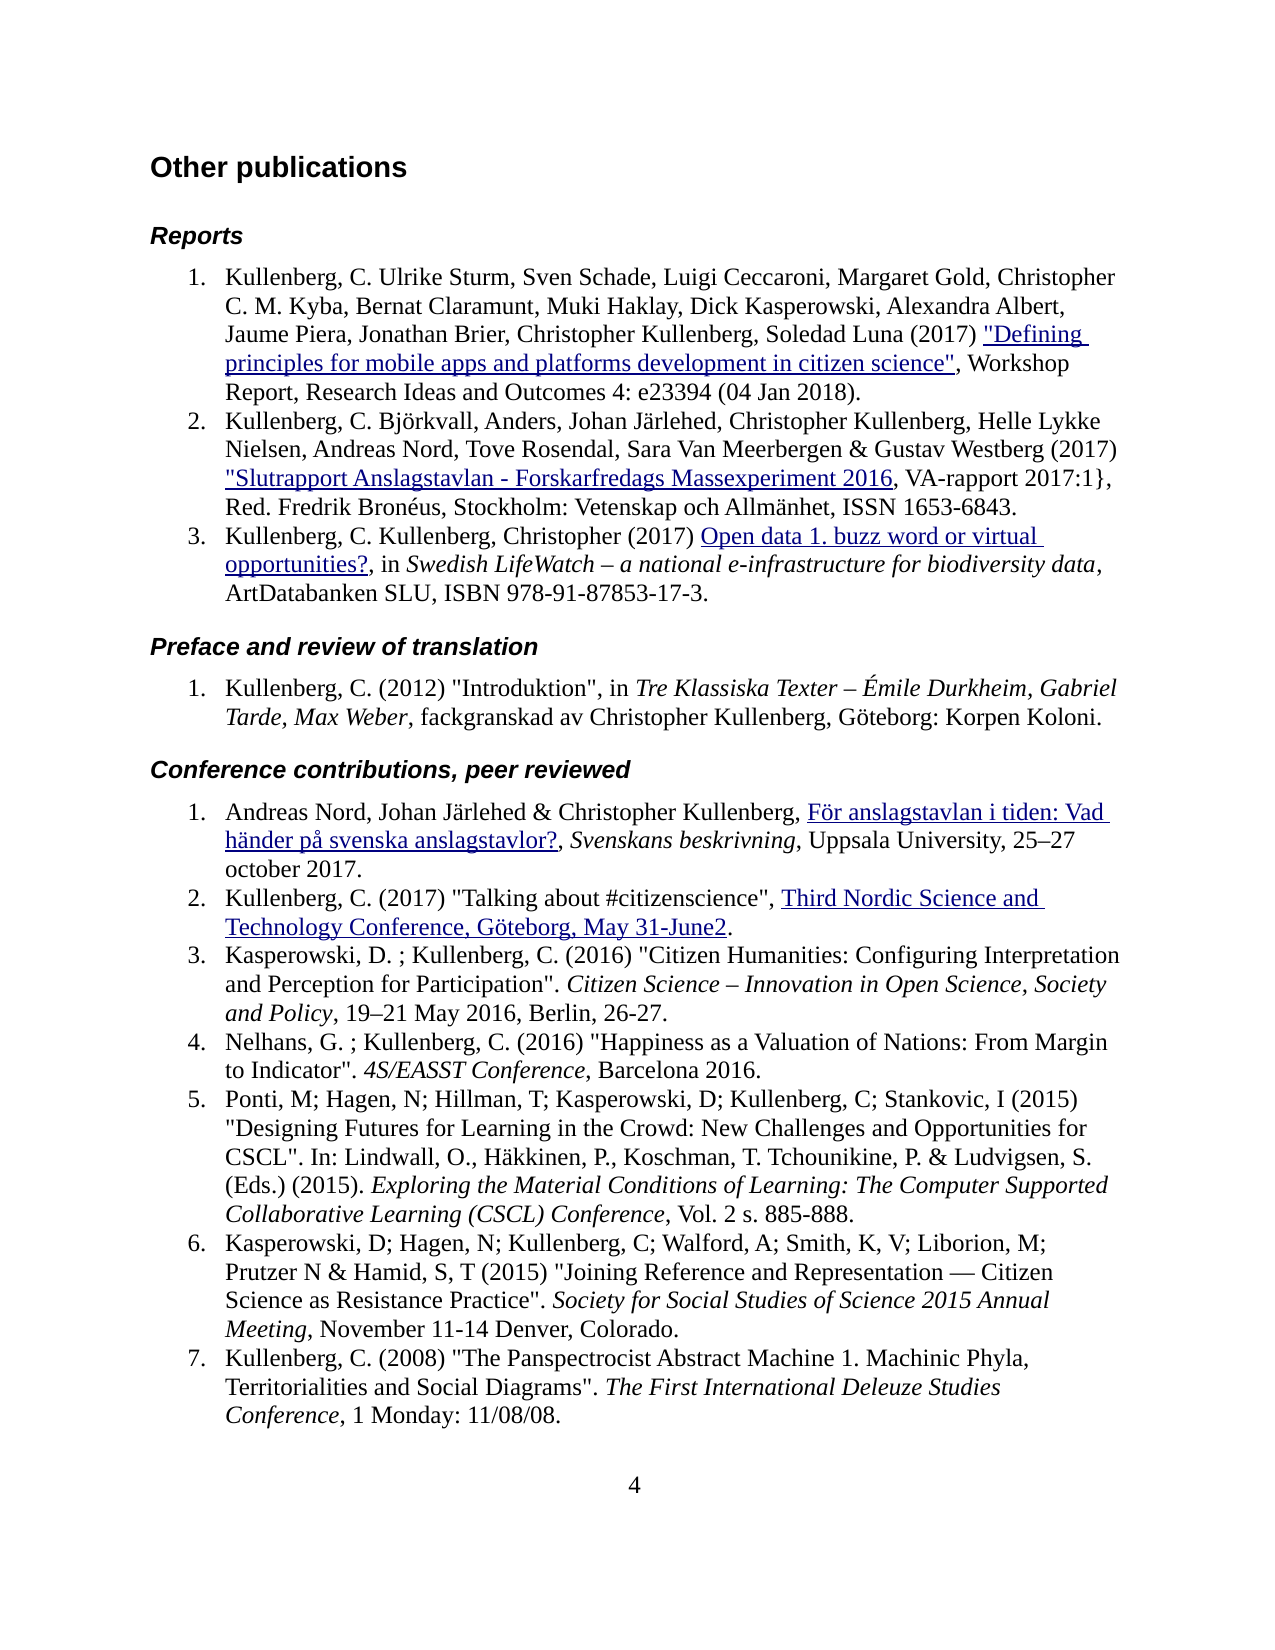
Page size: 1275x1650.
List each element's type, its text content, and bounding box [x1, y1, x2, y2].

list Nelhans, G. ; Kullenberg, C. (2016) "Happiness as a Valuation of Nations: From Margin to Indicator". 4S/EASST Conference, Barcelona 2016. [187, 1027, 1125, 1084]
list Kullenberg, C. (2017) "Talking about #citizenscience", Third Nordic Science and Technology Conference, Göteborg, May 31-June2. [187, 883, 1125, 940]
list Kasperowski, D. ; Kullenberg, C. (2016) "Citizen Humanities: Configuring Interpretation and Perception for Participation". Citizen Science – Innovation in Open Science, Society and Policy, 19–21 May 2016, Berlin, 26-27. [187, 940, 1125, 1027]
list Kullenberg, C. (2012) "Introduktion", in Tre Klassiska Texter – Émile Durkheim, Gabriel Tarde, Max Weber, fackgranskad av Christopher Kullenberg, Göteborg: Korpen Koloni. [187, 673, 1125, 731]
subtitle Preface and review of translation [150, 632, 1125, 661]
list Kullenberg, C. Björkvall, Anders, Johan Järlehed, Christopher Kullenberg, Helle Lykke Nielsen, Andreas Nord, Tove Rosendal, Sara Van Meerbergen & Gustav Westberg (2017) "Slutrapport Anslagstavlan - Forskarfredags Massexperiment 2016, VA-rapport 2017:1}, Red. Fredrik Bronéus, Stockholm: Vetenskap och Allmänhet, ISSN 1653-6843. [187, 406, 1125, 521]
list Ponti, M; Hagen, N; Hillman, T; Kasperowski, D; Kullenberg, C; Stankovic, I (2015) "Designing Futures for Learning in the Crowd: New Challenges and Opportunities for CSCL". In: Lindwall, O., Häkkinen, P., Koschman, T. Tchounikine, P. & Ludvigsen, S. (Eds.) (2015). Exploring the Material Conditions of Learning: The Computer Supported Collaborative Learning (CSCL) Conference, Vol. 2 s. 885-888. [187, 1084, 1125, 1228]
list Andreas Nord, Johan Järlehed & Christopher Kullenberg, För anslagstavlan i tiden: Vad händer på svenska anslagstavlor?, Svenskans beskrivning, Uppsala University, 25–27 october 2017. [187, 797, 1125, 883]
list Kullenberg, C. Ulrike Sturm, Sven Schade, Luigi Ceccaroni, Margaret Gold, Christopher C. M. Kyba, Bernat Claramunt, Muki Haklay, Dick Kasperowski, Alexandra Albert, Jaume Piera, Jonathan Brier, Christopher Kullenberg, Soledad Luna (2017) "Defining principles for mobile apps and platforms development in citizen science", Workshop Report, Research Ideas and Outcomes 4: e23394 (04 Jan 2018). [187, 262, 1125, 406]
list Kasperowski, D; Hagen, N; Kullenberg, C; Walford, A; Smith, K, V; Liborion, M; Prutzer N & Hamid, S, T (2015) "Joining Reference and Representation — Citizen Science as Resistance Practice". Society for Social Studies of Science 2015 Annual Meeting, November 11-14 Denver, Colorado. [187, 1228, 1125, 1343]
list Kullenberg, C. Kullenberg, Christopher (2017) Open data 1. buzz word or virtual opportunities?, in Swedish LifeWatch – a national e-infrastructure for biodiversity data, ArtDatabanken SLU, ISBN 978-91-87853-17-3. [187, 521, 1125, 607]
list Kullenberg, C. (2008) "The Panspectrocist Abstract Machine 1. Machinic Phyla, Territorialities and Social Diagrams". The First International Deleuze Studies Conference, 1 Monday: 11/08/08. [187, 1343, 1125, 1429]
subtitle Other publications [150, 150, 1125, 183]
subtitle Conference contributions, peer reviewed [150, 756, 1125, 784]
subtitle Reports [150, 221, 1125, 249]
